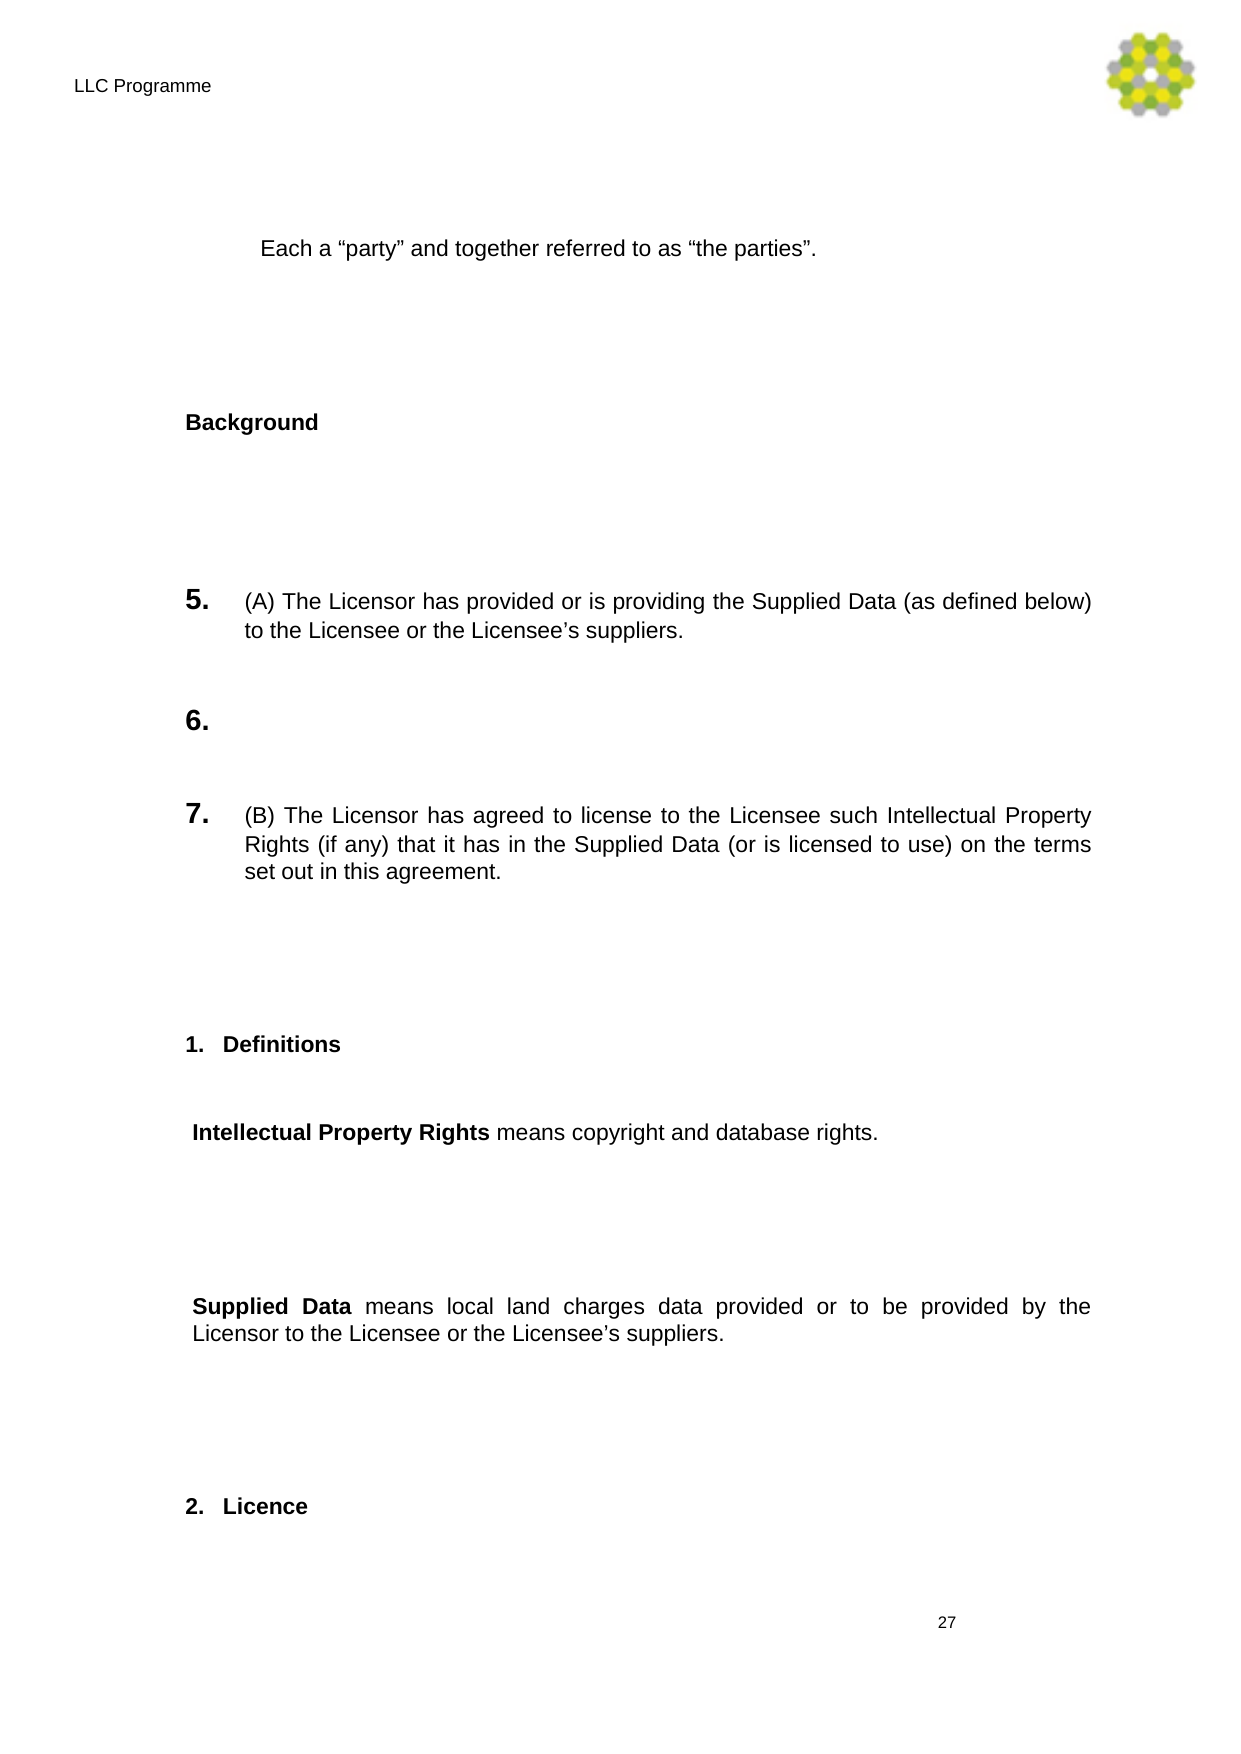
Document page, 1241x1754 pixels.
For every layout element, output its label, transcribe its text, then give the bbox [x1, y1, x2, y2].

text Intellectual Property Rights means copyright and database rights. [192, 1118, 1092, 1145]
list Definitions [185, 1031, 1092, 1058]
text Background [148, 408, 1092, 435]
text Supplied Data means local land charges data provided or to be provided by the Licensor to the Licensee or the Licensee’s suppliers. [192, 1292, 1092, 1346]
text Each a “party” and together referred to as “the parties”. [260, 234, 1092, 261]
subtitle (A) The Licensor has provided or is providing the Supplied Data (as defined below) to the Licensee or the Licensee’s suppliers. [185, 582, 1092, 643]
subtitle (B) The Licensor has agreed to license to the Licensee such Intellectual Property Rights (if any) that it has in the Supplied Data (or is licensed to use) on the terms set out in this agreement. [185, 797, 1092, 884]
list Licence [185, 1493, 1092, 1519]
